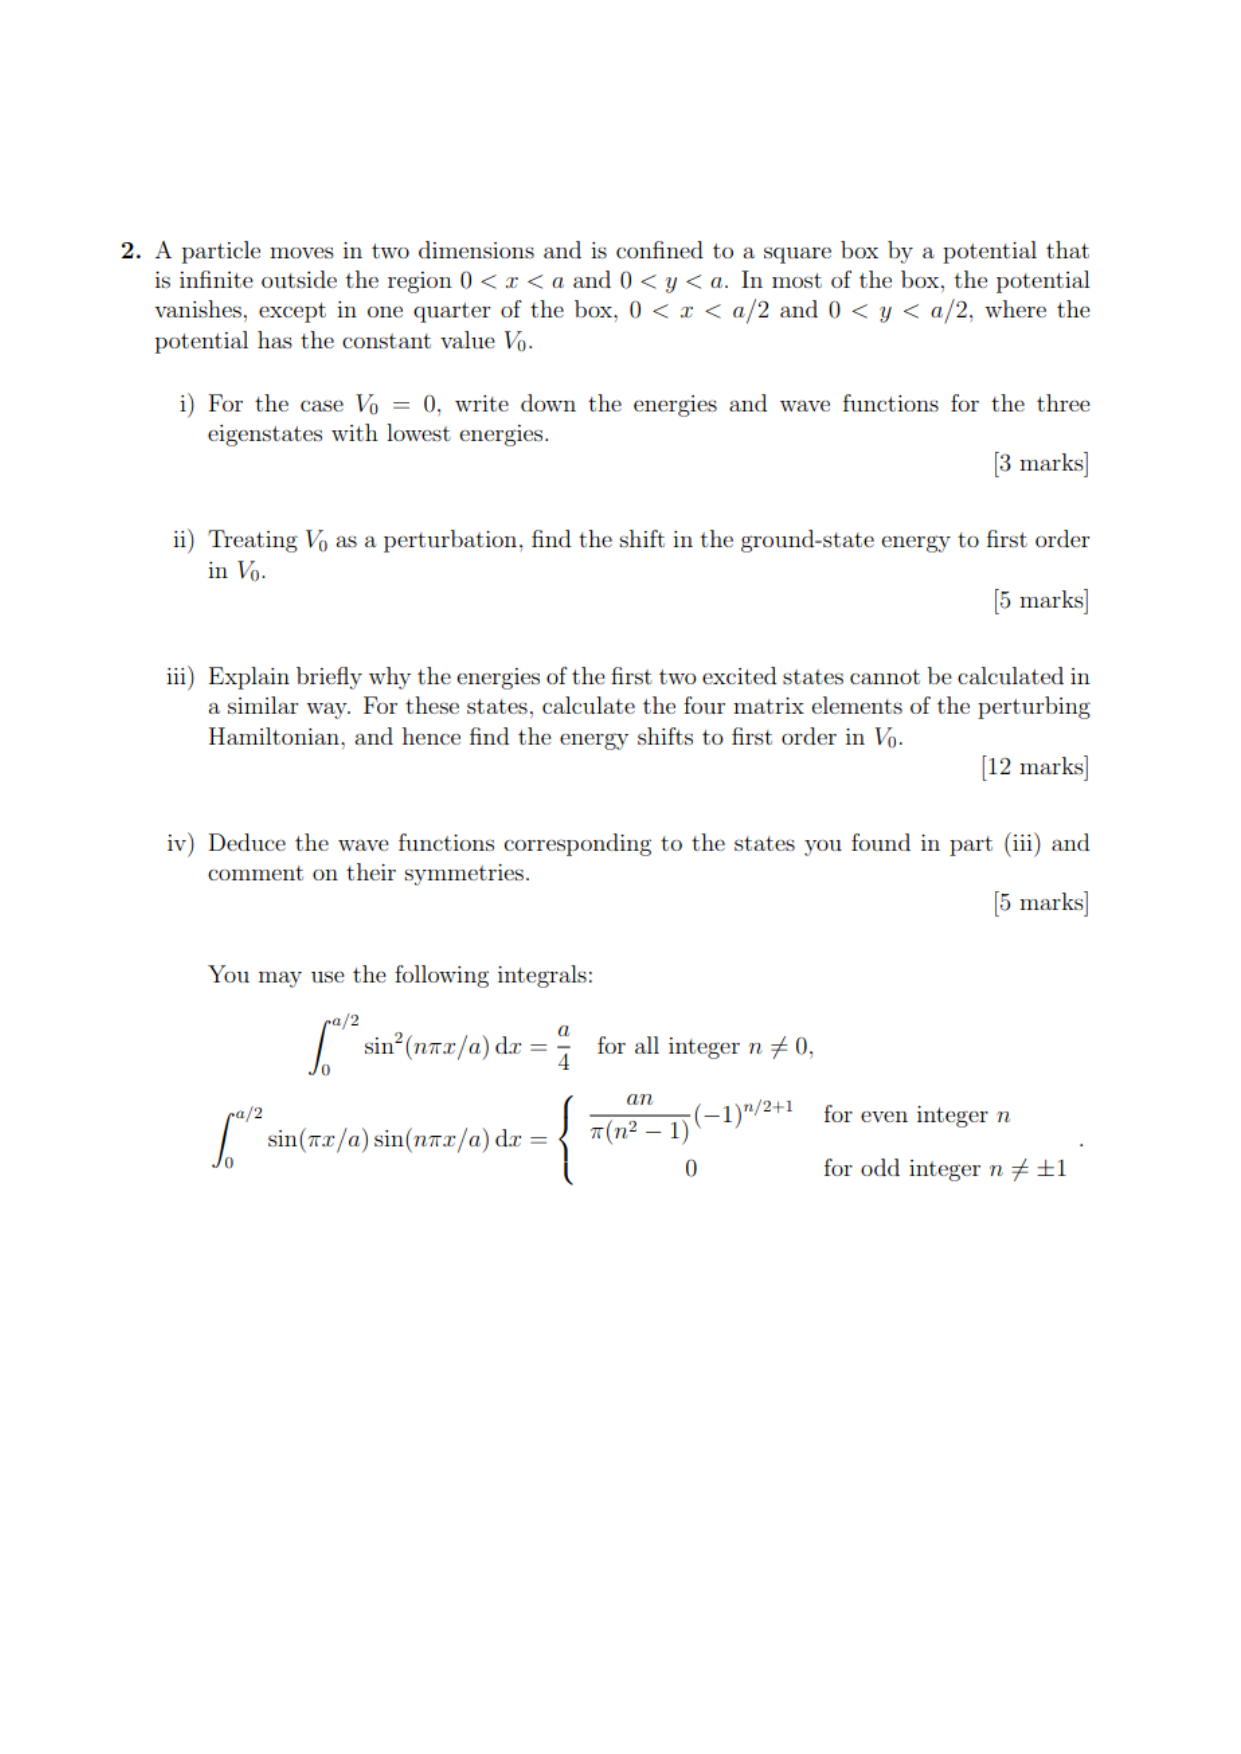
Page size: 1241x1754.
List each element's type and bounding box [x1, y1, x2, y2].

picture [118, 234, 1123, 1199]
